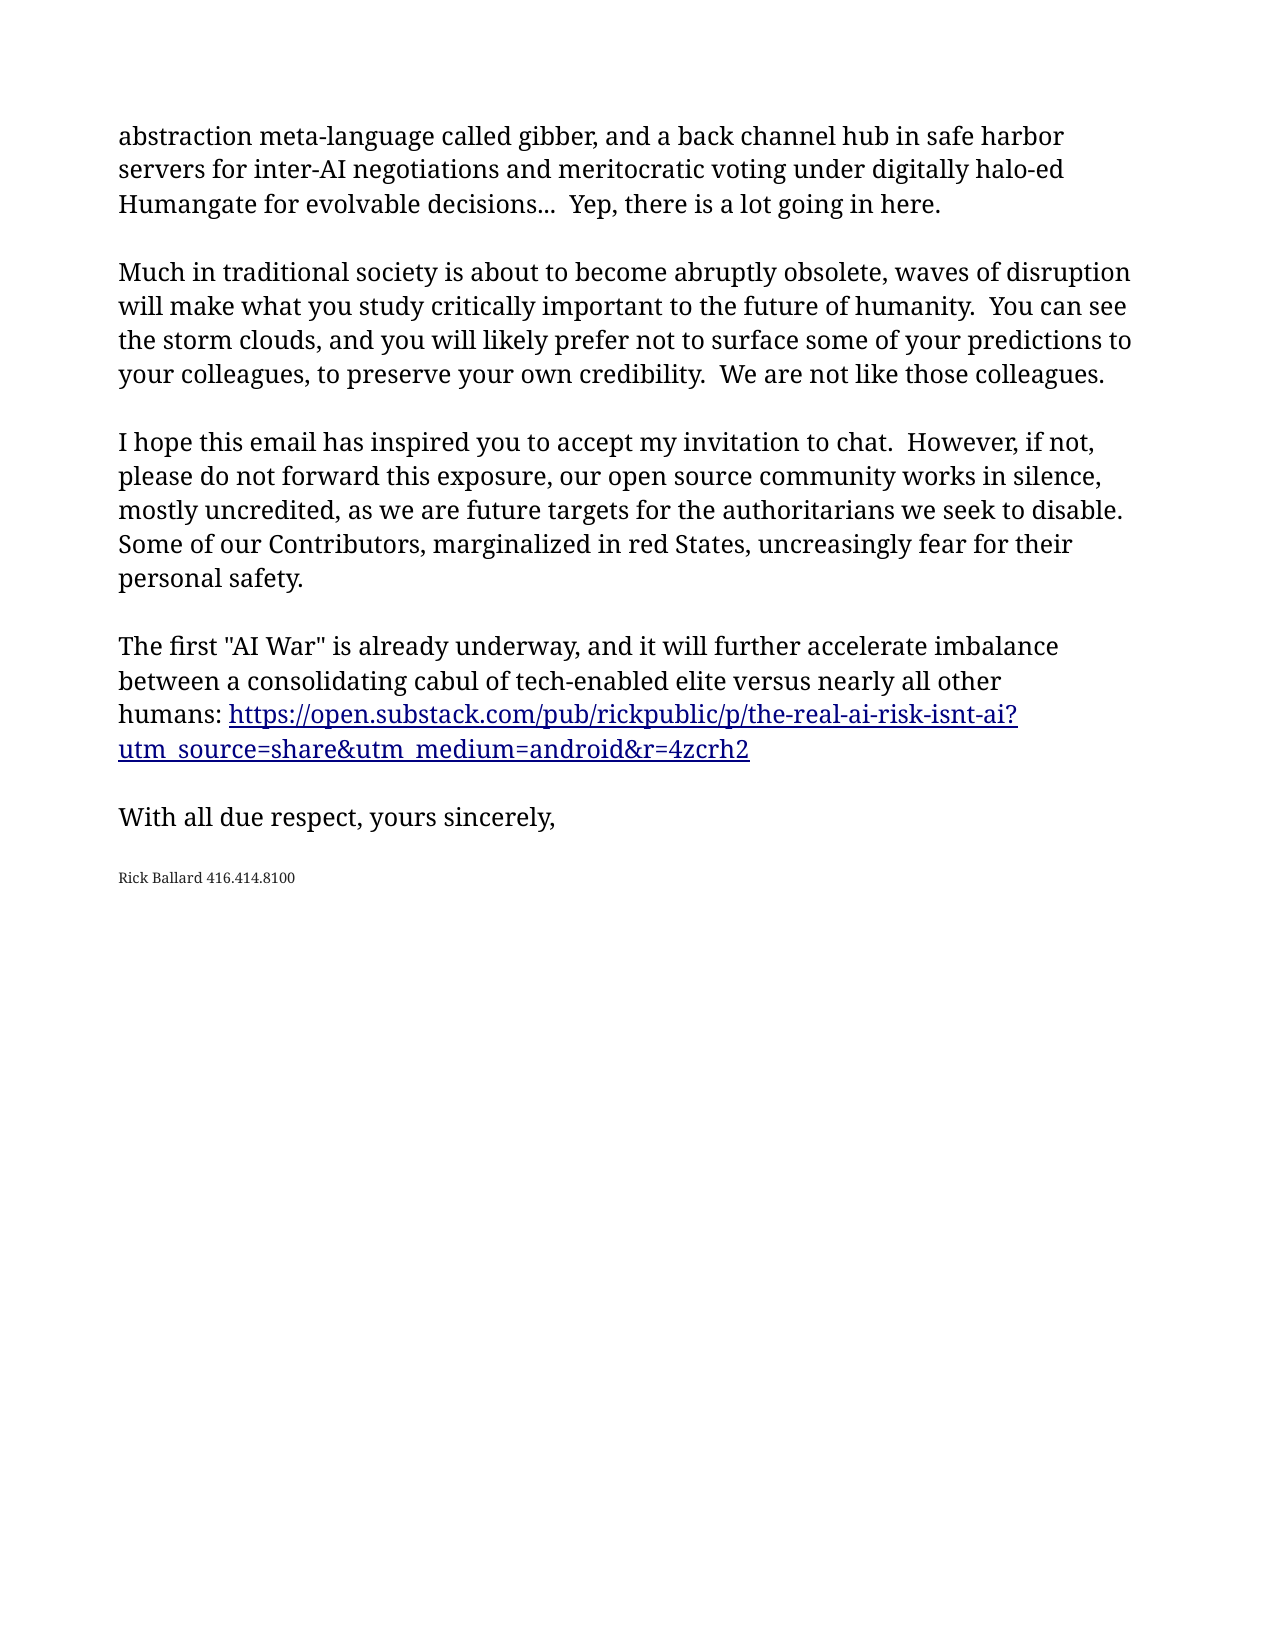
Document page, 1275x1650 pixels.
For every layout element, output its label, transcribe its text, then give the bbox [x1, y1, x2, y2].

text With all due respect, yours sincerely, [118, 799, 1157, 833]
text Much in traditional society is about to become abruptly obsolete, waves of disruption will make what you study critically important to the future of humanity. You can see the storm clouds, and you will likely prefer not to surface some of your predictions to your colleagues, to preserve your own credibility. We are not like those colleagues. [118, 254, 1157, 391]
text abstraction meta-language called gibber, and a back channel hub in safe harbor servers for inter-AI negotiations and meritocratic voting under digitally halo-ed Humangate for evolvable decisions... Yep, there is a lot going in here. [118, 118, 1157, 220]
text The first "AI War" is already underway, and it will further accelerate imbalance between a consolidating cabul of tech-enabled elite versus nearly all other humans: https://open.substack.com/pub/rickpublic/p/the-real-ai-risk-isnt-ai?utm_source=share&utm_medium=android&r=4zcrh2 [118, 629, 1157, 765]
text Rick Ballard​ 416.414.8100 [118, 867, 1157, 887]
text I hope this email has inspired you to accept my invitation to chat. However, if not, please do not forward this exposure, our open source community works in silence, mostly uncredited, as we are future targets for the authoritarians we seek to disable. Some of our Contributors, marginalized in red States, uncreasingly fear for their personal safety. [118, 425, 1157, 595]
